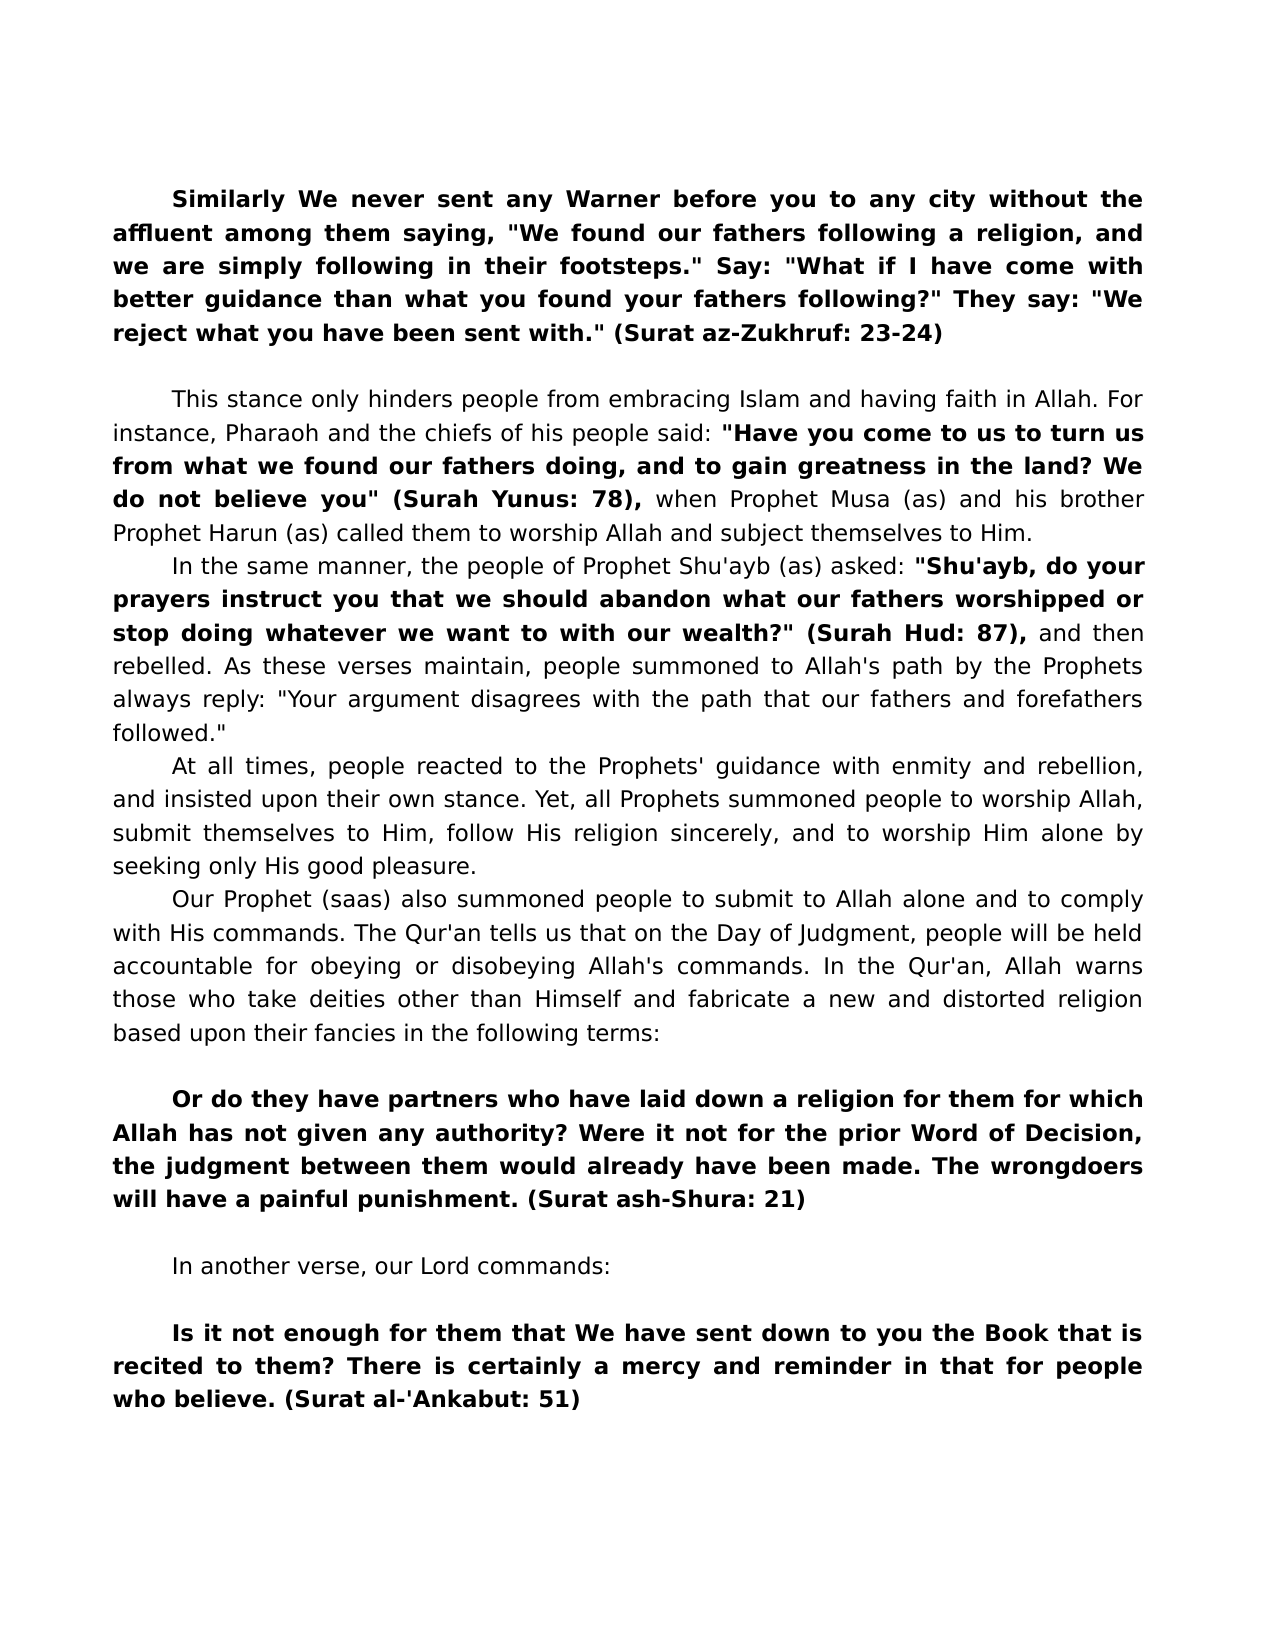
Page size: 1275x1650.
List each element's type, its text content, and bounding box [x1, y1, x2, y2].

text At all times, people reacted to the Prophets' guidance with enmity and rebellion, and insisted upon their own stance. Yet, all Prophets summoned people to worship Allah, submit themselves to Him, follow His religion sincerely, and to worship Him alone by seeking only His good pleasure. [112, 748, 1145, 881]
text Or do they have partners who have laid down a religion for them for which Allah has not given any authority? Were it not for the prior Word of Decision, the judgment between them would already have been made. The wrongdoers will have a painful punishment. (Surat ash-Shura: 21) [112, 1081, 1145, 1214]
text In the same manner, the people of Prophet Shu'ayb (as) asked: "Shu'ayb, do your prayers instruct you that we should abandon what our fathers worshipped or stop doing whatever we want to with our wealth?" (Surah Hud: 87), and then rebelled. As these verses maintain, people summoned to Allah's path by the Prophets always reply: "Your argument disagrees with the path that our fathers and forefathers followed." [112, 548, 1145, 748]
text This stance only hinders people from embracing Islam and having faith in Allah. For instance, Pharaoh and the chiefs of his people said: "Have you come to us to turn us from what we found our fathers doing, and to gain greatness in the land? We do not believe you" (Surah Yunus: 78), when Prophet Musa (as) and his brother Prophet Harun (as) called them to worship Allah and subject themselves to Him. [112, 381, 1145, 548]
text In another verse, our Lord commands: [112, 1248, 1145, 1281]
text Our Prophet (saas) also summoned people to submit to Allah alone and to comply with His commands. The Qur'an tells us that on the Day of Judgment, people will be held accountable for obeying or disobeying Allah's commands. In the Qur'an, Allah warns those who take deities other than Himself and fabricate a new and distorted religion based upon their fancies in the following terms: [112, 881, 1145, 1048]
text Similarly We never sent any Warner before you to any city without the affluent among them saying, "We found our fathers following a religion, and we are simply following in their footsteps." Say: "What if I have come with better guidance than what you found your fathers following?" They say: "We reject what you have been sent with." (Surat az-Zukhruf: 23-24) [112, 181, 1145, 348]
text Is it not enough for them that We have sent down to you the Book that is recited to them? There is certainly a mercy and reminder in that for people who believe. (Surat al-'Ankabut: 51) [112, 1314, 1145, 1414]
